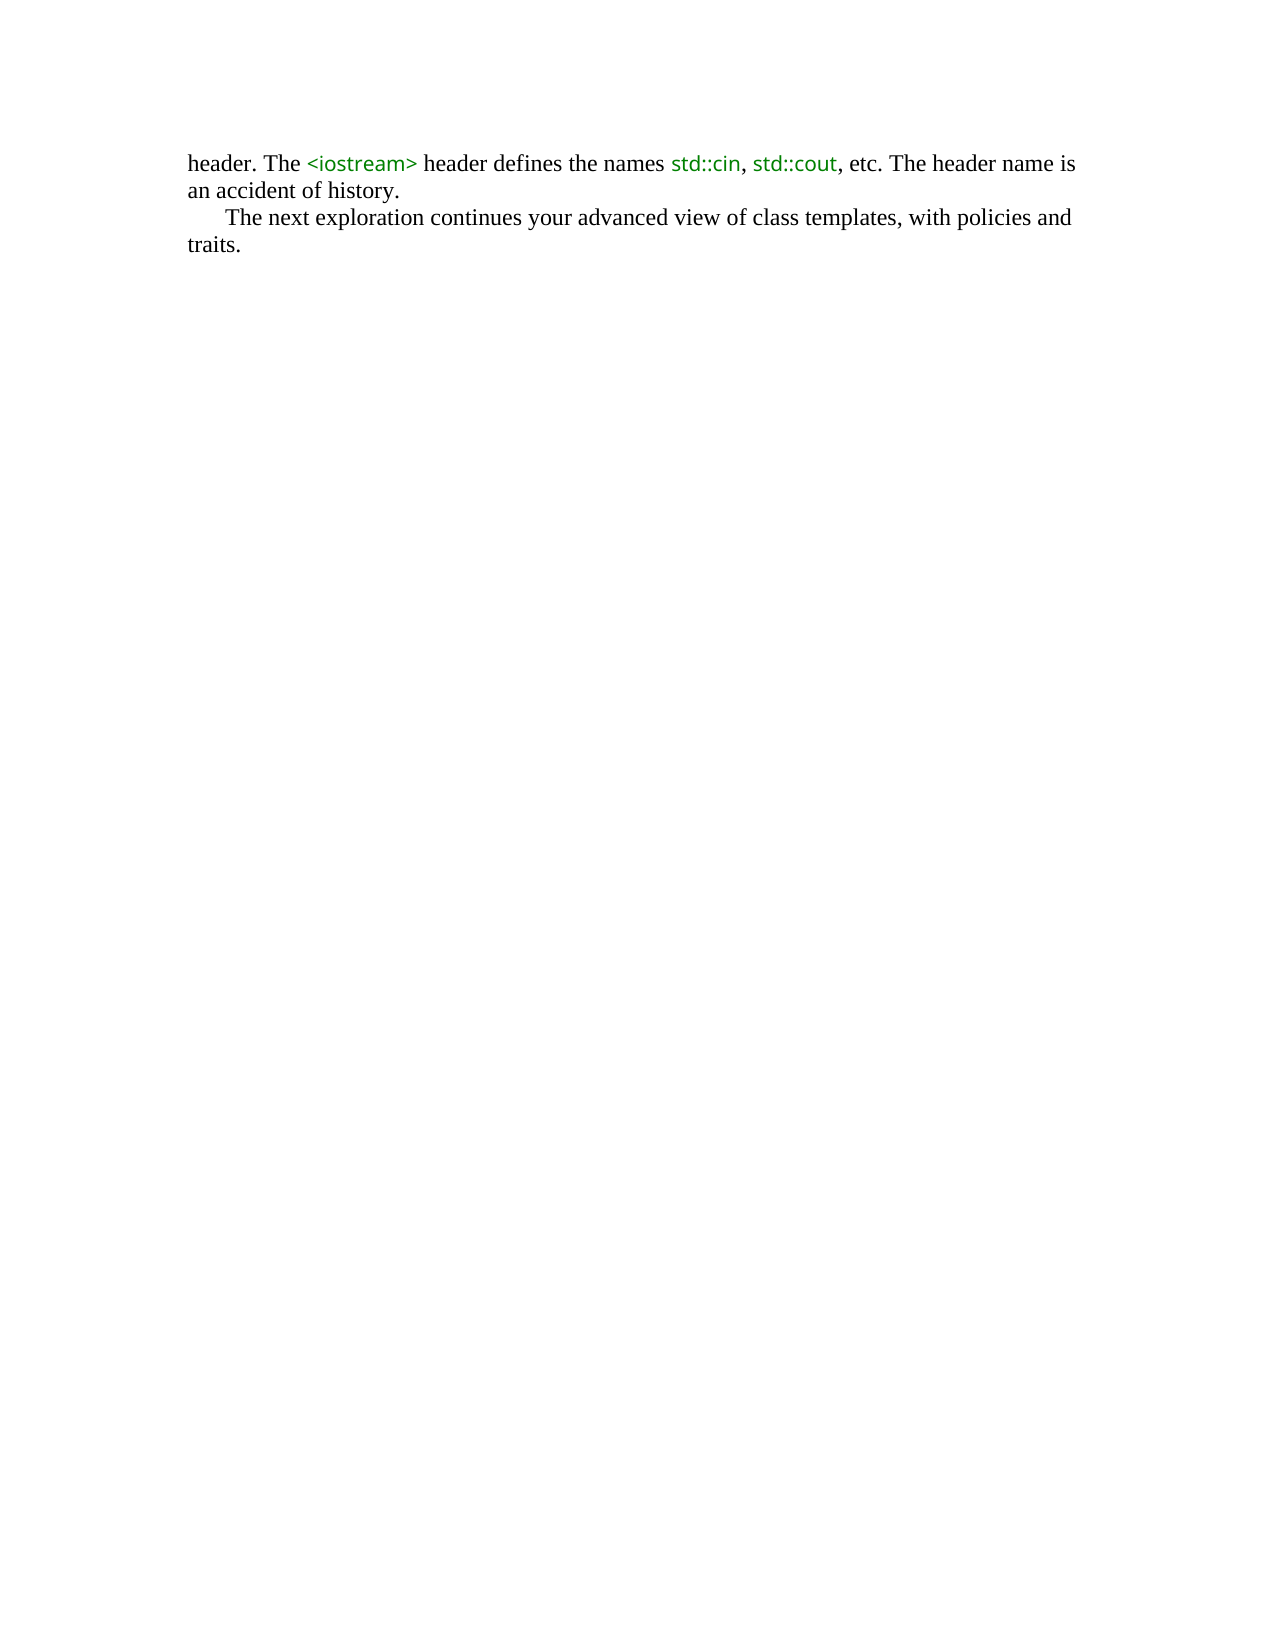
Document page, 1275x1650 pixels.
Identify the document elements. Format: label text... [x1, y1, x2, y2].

text header. The <iostream> header defines the names std::cin, std::cout, etc. The header name is an accident of history. [187, 150, 1087, 204]
text The next exploration continues your advanced view of class templates, with policies and traits. [187, 204, 1087, 258]
